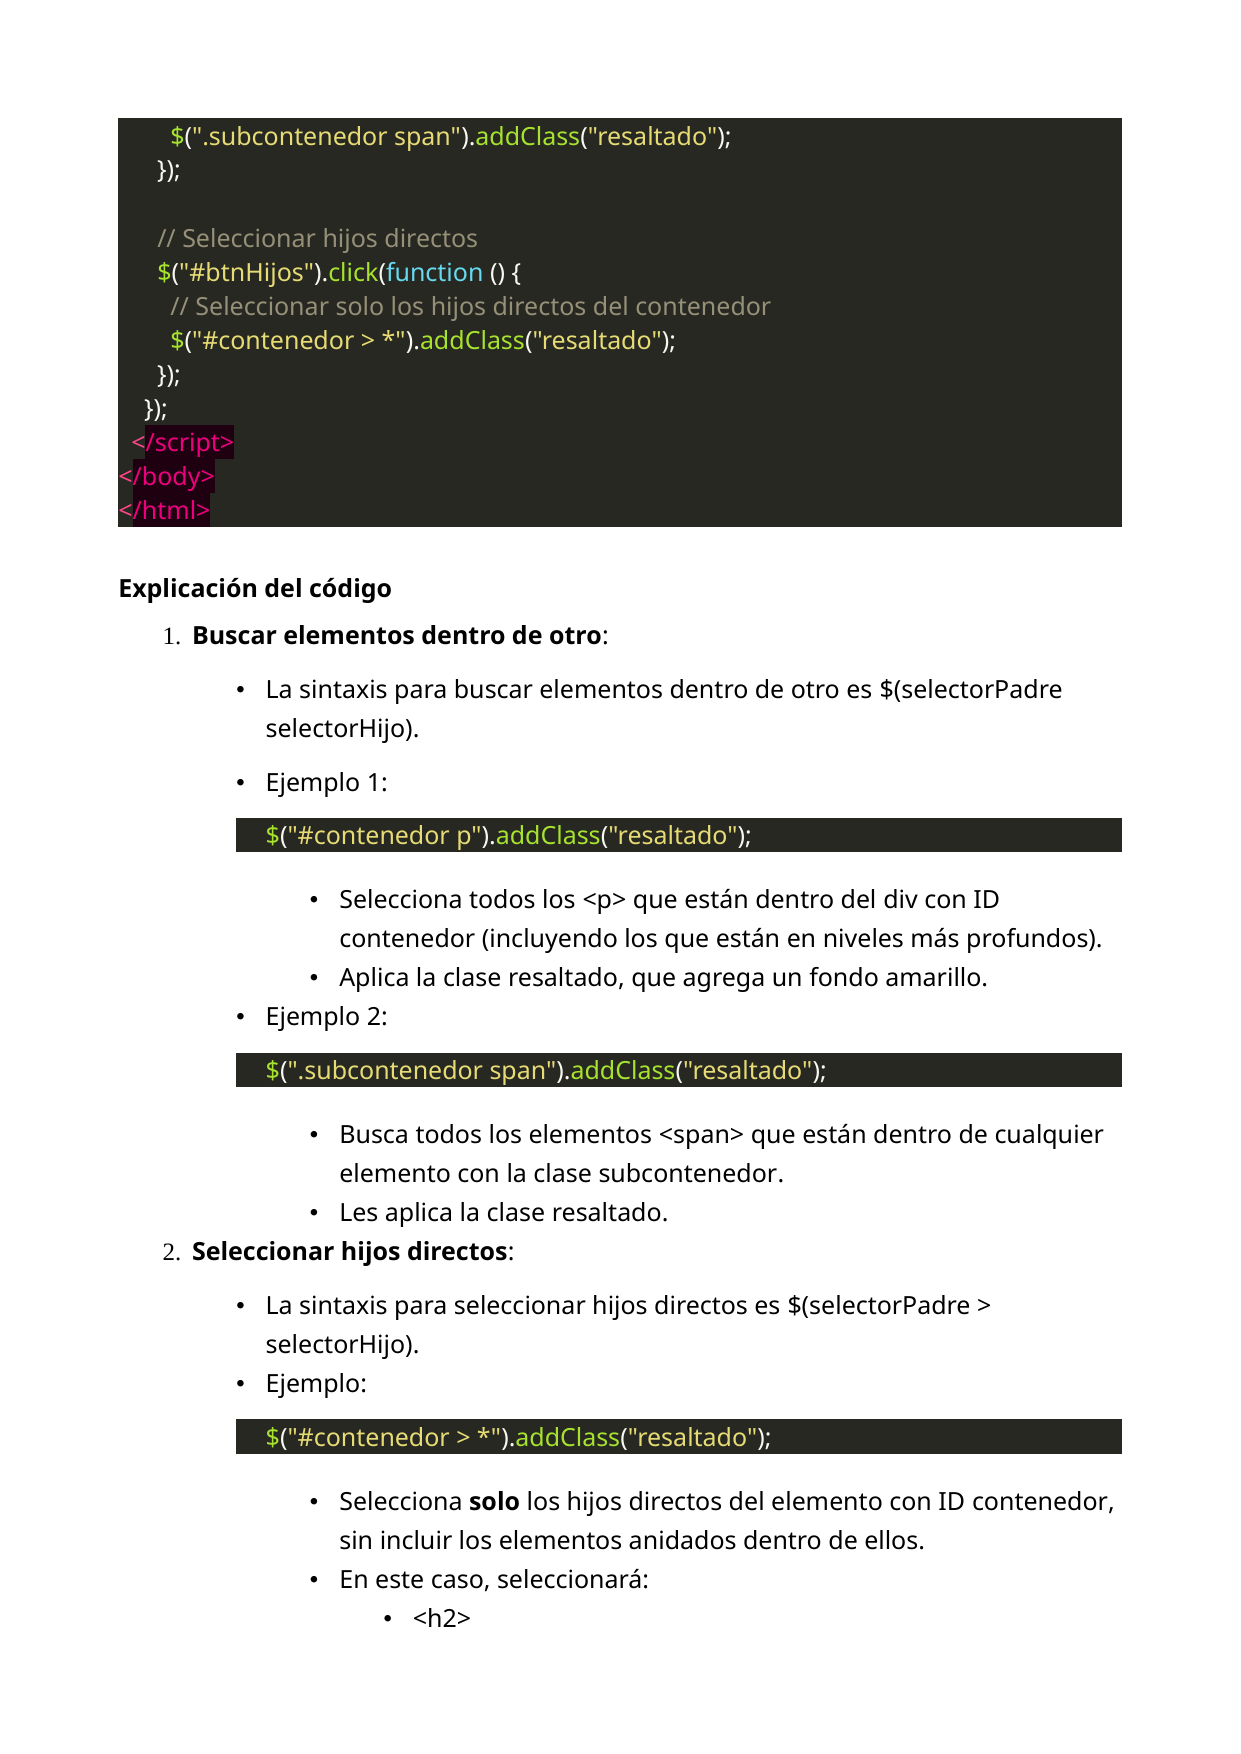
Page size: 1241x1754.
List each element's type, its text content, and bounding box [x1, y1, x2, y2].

list $("#contenedor p").addClass("resaltado"); [236, 818, 1122, 852]
list Selecciona todos los <p> que están dentro del div con ID contenedor (incluyendo los que están en niveles más profundos). [309, 881, 1122, 955]
text // Seleccionar solo los hijos directos del contenedor [118, 288, 1122, 322]
list Ejemplo 1: [236, 764, 1122, 798]
list <h2> [383, 1601, 1122, 1635]
list Seleccionar hijos directos: [162, 1234, 1122, 1268]
list Aplica la clase resaltado, que agrega un fondo amarillo. [309, 960, 1122, 994]
list La sintaxis para seleccionar hijos directos es $(selectorPadre > selectorHijo). [236, 1287, 1122, 1361]
text $(".subcontenedor span").addClass("resaltado"); [118, 118, 1122, 152]
list Selecciona solo los hijos directos del elemento con ID contenedor, sin incluir los elementos anidados dentro de ellos. [309, 1483, 1122, 1556]
text }); [118, 391, 1122, 425]
list $(".subcontenedor span").addClass("resaltado"); [236, 1053, 1122, 1087]
text </html> [118, 493, 1122, 527]
list Les aplica la clase resaltado. [309, 1194, 1122, 1229]
text $("#btnHijos").click(function () { [118, 254, 1122, 288]
text }); [118, 152, 1122, 186]
list La sintaxis para buscar elementos dentro de otro es $(selectorPadre selectorHijo). [236, 671, 1122, 744]
list $("#contenedor > *").addClass("resaltado"); [236, 1419, 1122, 1454]
text // Seleccionar hijos directos [118, 220, 1122, 254]
list Buscar elementos dentro de otro: [162, 617, 1122, 652]
list Ejemplo 2: [236, 999, 1122, 1033]
text }); [118, 357, 1122, 391]
text </script> [118, 425, 1122, 459]
text $("#contenedor > *").addClass("resaltado"); [118, 322, 1122, 357]
list Busca todos los elementos <span> que están dentro de cualquier elemento con la clase subcontenedor. [309, 1116, 1122, 1189]
list Ejemplo: [236, 1366, 1122, 1400]
text </body> [118, 459, 1122, 493]
list En este caso, seleccionará: [309, 1561, 1122, 1596]
subtitle Explicación del código [118, 571, 1122, 605]
